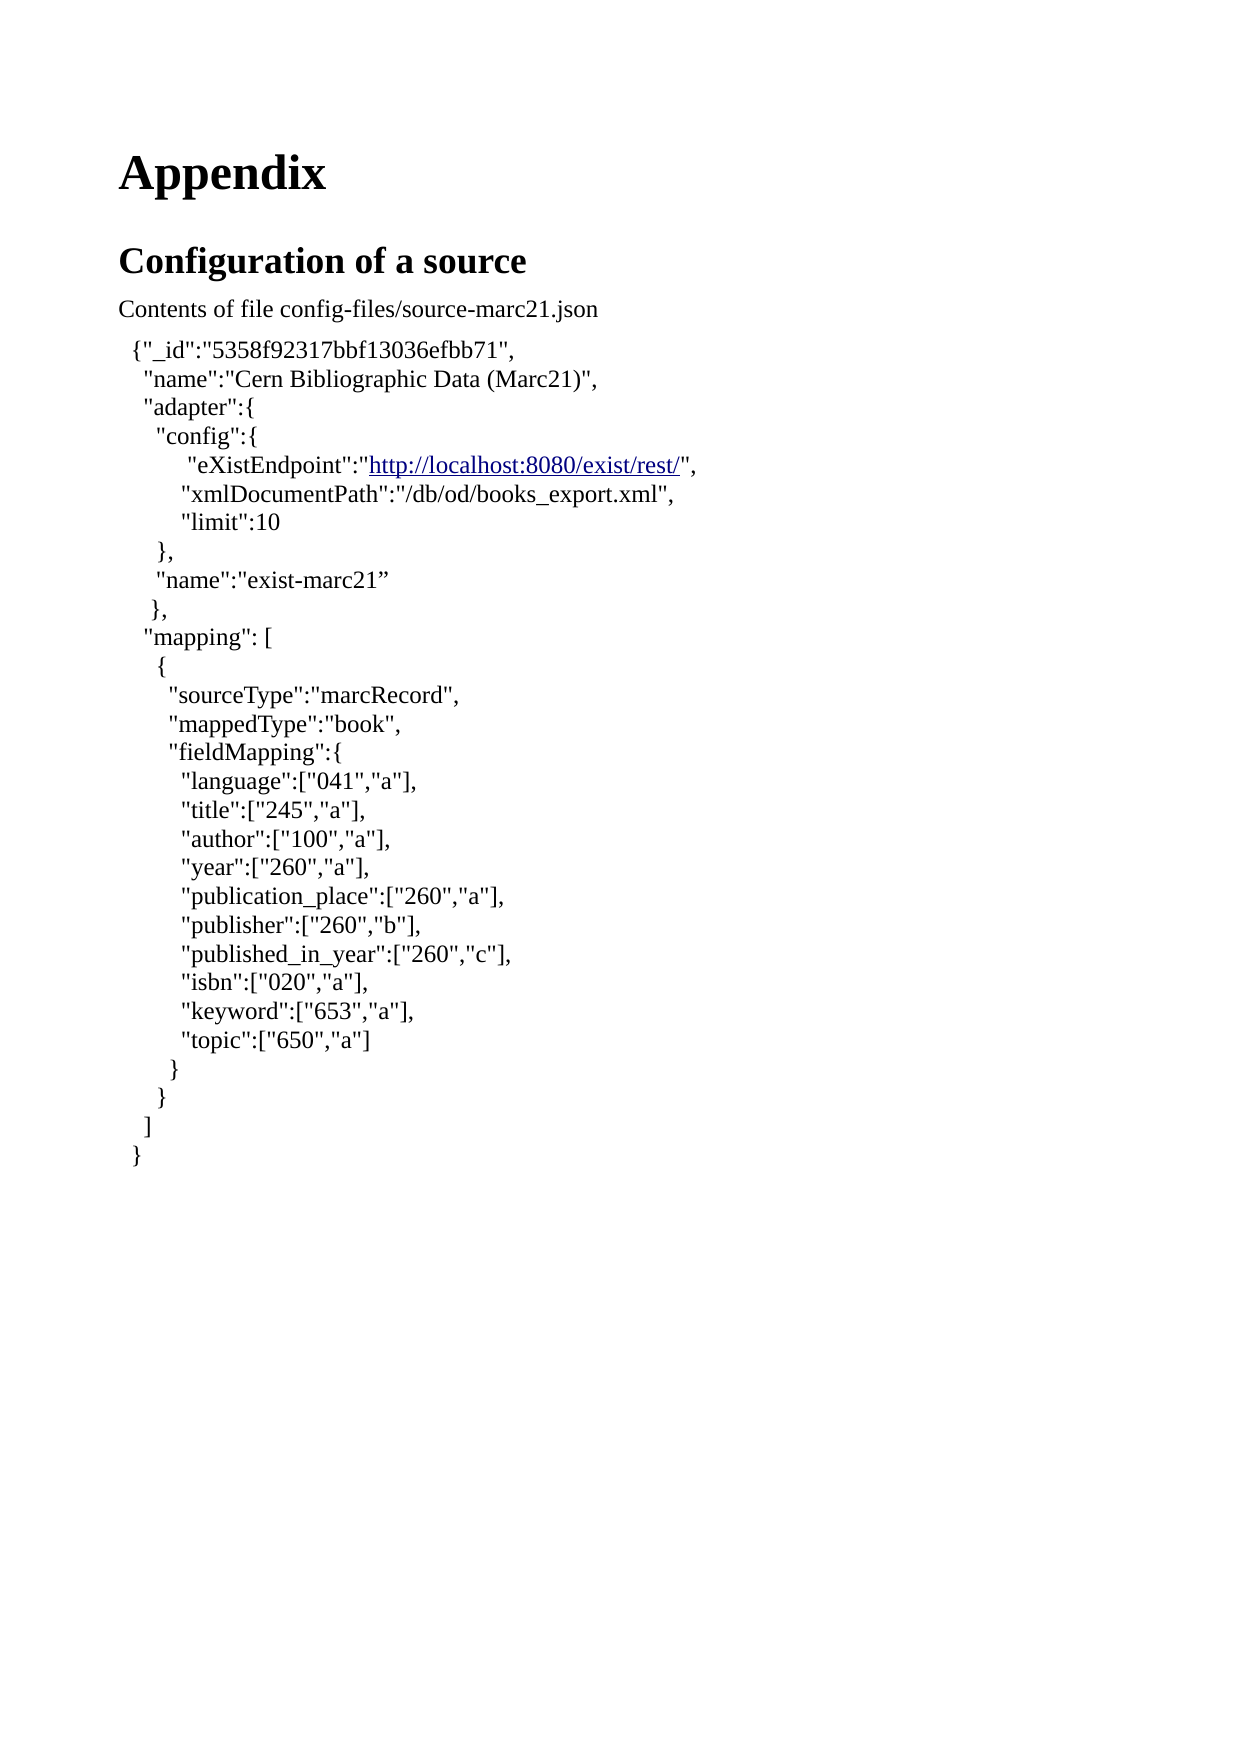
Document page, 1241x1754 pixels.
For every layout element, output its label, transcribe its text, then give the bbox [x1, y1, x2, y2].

text {"_id":"5358f92317bbf13036efbb71", "name":"Cern Bibliographic Data (Marc21)", "adapter":{ "config":{ "eXistEndpoint":"http://localhost:8080/exist/rest/", "xmlDocumentPath":"/db/od/books_export.xml", "limit":10 }, "name":"exist-marc21” }, "mapping": [ { "sourceType":"marcRecord", "mappedType":"book", "fieldMapping":{ "language":["041","a"], "title":["245","a"], "author":["100","a"], "year":["260","a"], "publication_place":["260","a"], "publisher":["260","b"], "published_in_year":["260","c"], "isbn":["020","a"], "keyword":["653","a"], "topic":["650","a"] } } ] } [118, 335, 1122, 1169]
subtitle Configuration of a source [118, 238, 1122, 281]
text Contents of file config-files/source-marc21.json [118, 294, 1122, 322]
subtitle Appendix [118, 143, 1122, 201]
